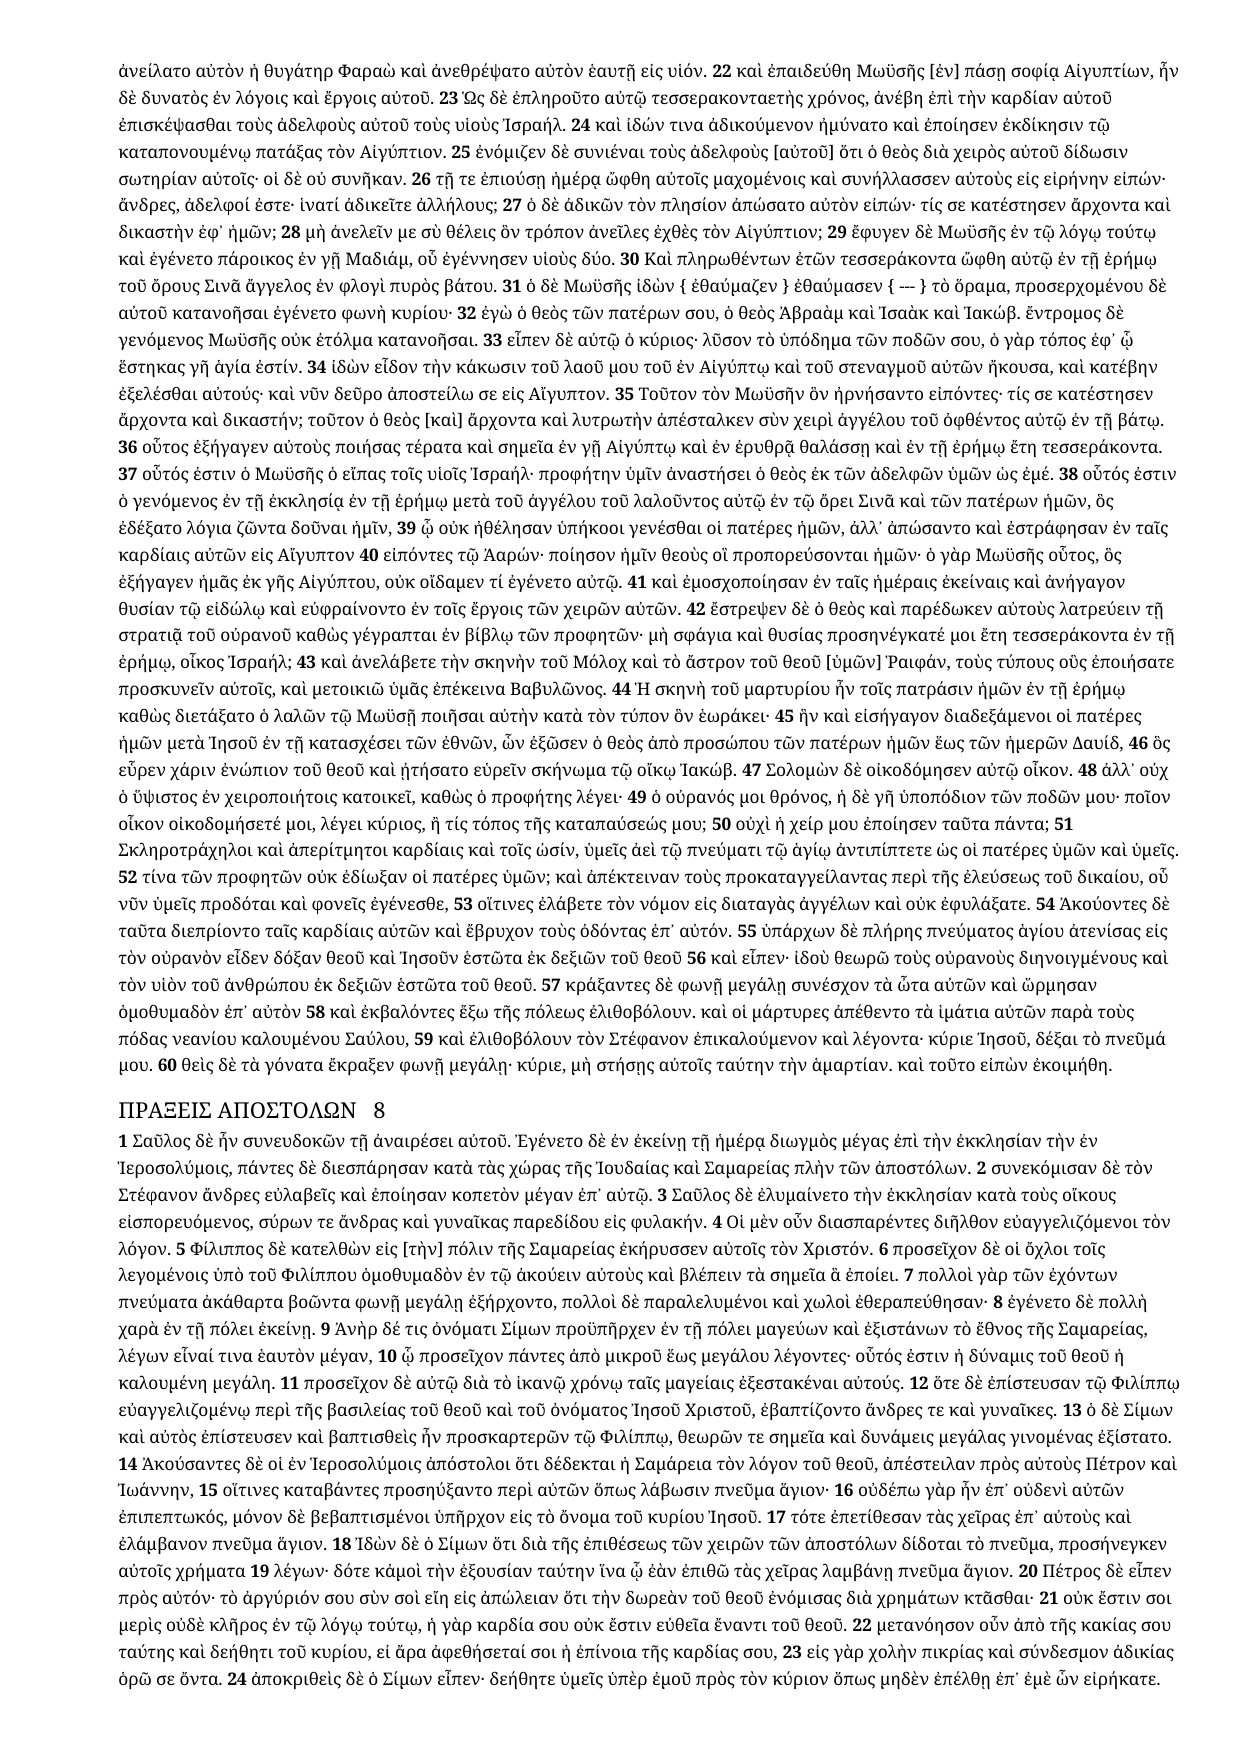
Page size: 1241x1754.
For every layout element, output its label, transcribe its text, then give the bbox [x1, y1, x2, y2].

text 1 Σαῦλος δὲ ἦν συνευδοκῶν τῇ ἀναιρέσει αὐτοῦ. Ἐγένετο δὲ ἐν ἐκείνῃ τῇ ἡμέρᾳ διωγμὸς μέγας ἐπὶ τὴν ἐκκλησίαν τὴν ἐν Ἱεροσολύμοις, πάντες δὲ διεσπάρησαν κατὰ τὰς χώρας τῆς Ἰουδαίας καὶ Σαμαρείας πλὴν τῶν ἀποστόλων. 2 συνεκόμισαν δὲ τὸν Στέφανον ἄνδρες εὐλαβεῖς καὶ ἐποίησαν κοπετὸν μέγαν ἐπ᾽ αὐτῷ. 3 Σαῦλος δὲ ἐλυμαίνετο τὴν ἐκκλησίαν κατὰ τοὺς οἴκους εἰσπορευόμενος, σύρων τε ἄνδρας καὶ γυναῖκας παρεδίδου εἰς φυλακήν. 4 Οἱ μὲν οὖν διασπαρέντες διῆλθον εὐαγγελιζόμενοι τὸν λόγον. 5 Φίλιππος δὲ κατελθὼν εἰς [τὴν] πόλιν τῆς Σαμαρείας ἐκήρυσσεν αὐτοῖς τὸν Χριστόν. 6 προσεῖχον δὲ οἱ ὄχλοι τοῖς λεγομένοις ὑπὸ τοῦ Φιλίππου ὁμοθυμαδὸν ἐν τῷ ἀκούειν αὐτοὺς καὶ βλέπειν τὰ σημεῖα ἃ ἐποίει. 7 πολλοὶ γὰρ τῶν ἐχόντων πνεύματα ἀκάθαρτα βοῶντα φωνῇ μεγάλῃ ἐξήρχοντο, πολλοὶ δὲ παραλελυμένοι καὶ χωλοὶ ἐθεραπεύθησαν· 8 ἐγένετο δὲ πολλὴ χαρὰ ἐν τῇ πόλει ἐκείνῃ. 9 Ἀνὴρ δέ τις ὀνόματι Σίμων προϋπῆρχεν ἐν τῇ πόλει μαγεύων καὶ ἐξιστάνων τὸ ἔθνος τῆς Σαμαρείας, λέγων εἶναί τινα ἑαυτὸν μέγαν, 10 ᾧ προσεῖχον πάντες ἀπὸ μικροῦ ἕως μεγάλου λέγοντες· οὗτός ἐστιν ἡ δύναμις τοῦ θεοῦ ἡ καλουμένη μεγάλη. 11 προσεῖχον δὲ αὐτῷ διὰ τὸ ἱκανῷ χρόνῳ ταῖς μαγείαις ἐξεστακέναι αὐτούς. 12 ὅτε δὲ ἐπίστευσαν τῷ Φιλίππῳ εὐαγγελιζομένῳ περὶ τῆς βασιλείας τοῦ θεοῦ καὶ τοῦ ὀνόματος Ἰησοῦ Χριστοῦ, ἐβαπτίζοντο ἄνδρες τε καὶ γυναῖκες. 13 ὁ δὲ Σίμων καὶ αὐτὸς ἐπίστευσεν καὶ βαπτισθεὶς ἦν προσκαρτερῶν τῷ Φιλίππῳ, θεωρῶν τε σημεῖα καὶ δυνάμεις μεγάλας γινομένας ἐξίστατο. 14 Ἀκούσαντες δὲ οἱ ἐν Ἱεροσολύμοις ἀπόστολοι ὅτι δέδεκται ἡ Σαμάρεια τὸν λόγον τοῦ θεοῦ, ἀπέστειλαν πρὸς αὐτοὺς Πέτρον καὶ Ἰωάννην, 15 οἵτινες καταβάντες προσηύξαντο περὶ αὐτῶν ὅπως λάβωσιν πνεῦμα ἅγιον· 16 οὐδέπω γὰρ ἦν ἐπ᾽ οὐδενὶ αὐτῶν ἐπιπεπτωκός, μόνον δὲ βεβαπτισμένοι ὑπῆρχον εἰς τὸ ὄνομα τοῦ κυρίου Ἰησοῦ. 17 τότε ἐπετίθεσαν τὰς χεῖρας ἐπ᾽ αὐτοὺς καὶ ἐλάμβανον πνεῦμα ἅγιον. 18 Ἰδὼν δὲ ὁ Σίμων ὅτι διὰ τῆς ἐπιθέσεως τῶν χειρῶν τῶν ἀποστόλων δίδοται τὸ πνεῦμα, προσήνεγκεν αὐτοῖς χρήματα 19 λέγων· δότε κἀμοὶ τὴν ἐξουσίαν ταύτην ἵνα ᾧ ἐὰν ἐπιθῶ τὰς χεῖρας λαμβάνῃ πνεῦμα ἅγιον. 20 Πέτρος δὲ εἶπεν πρὸς αὐτόν· τὸ ἀργύριόν σου σὺν σοὶ εἴη εἰς ἀπώλειαν ὅτι τὴν δωρεὰν τοῦ θεοῦ ἐνόμισας διὰ χρημάτων κτᾶσθαι· 21 οὐκ ἔστιν σοι μερὶς οὐδὲ κλῆρος ἐν τῷ λόγῳ τούτῳ, ἡ γὰρ καρδία σου οὐκ ἔστιν εὐθεῖα ἔναντι τοῦ θεοῦ. 22 μετανόησον οὖν ἀπὸ τῆς κακίας σου ταύτης καὶ δεήθητι τοῦ κυρίου, εἰ ἄρα ἀφεθήσεταί σοι ἡ ἐπίνοια τῆς καρδίας σου, 23 εἰς γὰρ χολὴν πικρίας καὶ σύνδεσμον ἀδικίας ὁρῶ σε ὄντα. 24 ἀποκριθεὶς δὲ ὁ Σίμων εἶπεν· δεήθητε ὑμεῖς ὑπὲρ ἐμοῦ πρὸς τὸν κύριον ὅπως μηδὲν ἐπέλθῃ ἐπ᾽ ἐμὲ ὧν εἰρήκατε. [118, 1129, 1181, 1690]
text ΠΡΑΞΕΙΣ ΑΠΟΣΤΟΛΩΝ 8 [118, 1095, 1181, 1125]
text ἀνείλατο αὐτὸν ἡ θυγάτηρ Φαραὼ καὶ ἀνεθρέψατο αὐτὸν ἑαυτῇ εἰς υἱόν. 22 καὶ ἐπαιδεύθη Μωϋσῆς [ἐν] πάσῃ σοφίᾳ Αἰγυπτίων, ἦν δὲ δυνατὸς ἐν λόγοις καὶ ἔργοις αὐτοῦ. 23 Ὡς δὲ ἐπληροῦτο αὐτῷ τεσσερακονταετὴς χρόνος, ἀνέβη ἐπὶ τὴν καρδίαν αὐτοῦ ἐπισκέψασθαι τοὺς ἀδελφοὺς αὐτοῦ τοὺς υἱοὺς Ἰσραήλ. 24 καὶ ἰδών τινα ἀδικούμενον ἠμύνατο καὶ ἐποίησεν ἐκδίκησιν τῷ καταπονουμένῳ πατάξας τὸν Αἰγύπτιον. 25 ἐνόμιζεν δὲ συνιέναι τοὺς ἀδελφοὺς [αὐτοῦ] ὅτι ὁ θεὸς διὰ χειρὸς αὐτοῦ δίδωσιν σωτηρίαν αὐτοῖς· οἱ δὲ οὐ συνῆκαν. 26 τῇ τε ἐπιούσῃ ἡμέρᾳ ὤφθη αὐτοῖς μαχομένοις καὶ συνήλλασσεν αὐτοὺς εἰς εἰρήνην εἰπών· ἄνδρες, ἀδελφοί ἐστε· ἱνατί ἀδικεῖτε ἀλλήλους; 27 ὁ δὲ ἀδικῶν τὸν πλησίον ἀπώσατο αὐτὸν εἰπών· τίς σε κατέστησεν ἄρχοντα καὶ δικαστὴν ἐφ᾽ ἡμῶν; 28 μὴ ἀνελεῖν με σὺ θέλεις ὃν τρόπον ἀνεῖλες ἐχθὲς τὸν Αἰγύπτιον; 29 ἔφυγεν δὲ Μωϋσῆς ἐν τῷ λόγῳ τούτῳ καὶ ἐγένετο πάροικος ἐν γῇ Μαδιάμ, οὗ ἐγέννησεν υἱοὺς δύο. 30 Καὶ πληρωθέντων ἐτῶν τεσσεράκοντα ὤφθη αὐτῷ ἐν τῇ ἐρήμῳ τοῦ ὄρους Σινᾶ ἄγγελος ἐν φλογὶ πυρὸς βάτου. 31 ὁ δὲ Μωϋσῆς ἰδὼν { ἐθαύμαζεν } ἐθαύμασεν { --- } τὸ ὅραμα, προσερχομένου δὲ αὐτοῦ κατανοῆσαι ἐγένετο φωνὴ κυρίου· 32 ἐγὼ ὁ θεὸς τῶν πατέρων σου, ὁ θεὸς Ἀβραὰμ καὶ Ἰσαὰκ καὶ Ἰακώβ. ἔντρομος δὲ γενόμενος Μωϋσῆς οὐκ ἐτόλμα κατανοῆσαι. 33 εἶπεν δὲ αὐτῷ ὁ κύριος· λῦσον τὸ ὑπόδημα τῶν ποδῶν σου, ὁ γὰρ τόπος ἐφ᾽ ᾧ ἕστηκας γῆ ἁγία ἐστίν. 34 ἰδὼν εἶδον τὴν κάκωσιν τοῦ λαοῦ μου τοῦ ἐν Αἰγύπτῳ καὶ τοῦ στεναγμοῦ αὐτῶν ἤκουσα, καὶ κατέβην ἐξελέσθαι αὐτούς· καὶ νῦν δεῦρο ἀποστείλω σε εἰς Αἴγυπτον. 35 Τοῦτον τὸν Μωϋσῆν ὃν ἠρνήσαντο εἰπόντες· τίς σε κατέστησεν ἄρχοντα καὶ δικαστήν; τοῦτον ὁ θεὸς [καὶ] ἄρχοντα καὶ λυτρωτὴν ἀπέσταλκεν σὺν χειρὶ ἀγγέλου τοῦ ὀφθέντος αὐτῷ ἐν τῇ βάτῳ. 36 οὗτος ἐξήγαγεν αὐτοὺς ποιήσας τέρατα καὶ σημεῖα ἐν γῇ Αἰγύπτῳ καὶ ἐν ἐρυθρᾷ θαλάσσῃ καὶ ἐν τῇ ἐρήμῳ ἔτη τεσσεράκοντα. 37 οὗτός ἐστιν ὁ Μωϋσῆς ὁ εἴπας τοῖς υἱοῖς Ἰσραήλ· προφήτην ὑμῖν ἀναστήσει ὁ θεὸς ἐκ τῶν ἀδελφῶν ὑμῶν ὡς ἐμέ. 38 οὗτός ἐστιν ὁ γενόμενος ἐν τῇ ἐκκλησίᾳ ἐν τῇ ἐρήμῳ μετὰ τοῦ ἀγγέλου τοῦ λαλοῦντος αὐτῷ ἐν τῷ ὄρει Σινᾶ καὶ τῶν πατέρων ἡμῶν, ὃς ἐδέξατο λόγια ζῶντα δοῦναι ἡμῖν, 39 ᾧ οὐκ ἠθέλησαν ὑπήκοοι γενέσθαι οἱ πατέρες ἡμῶν, ἀλλ᾽ ἀπώσαντο καὶ ἐστράφησαν ἐν ταῖς καρδίαις αὐτῶν εἰς Αἴγυπτον 40 εἰπόντες τῷ Ἀαρών· ποίησον ἡμῖν θεοὺς οἳ προπορεύσονται ἡμῶν· ὁ γὰρ Μωϋσῆς οὗτος, ὃς ἐξήγαγεν ἡμᾶς ἐκ γῆς Αἰγύπτου, οὐκ οἴδαμεν τί ἐγένετο αὐτῷ. 41 καὶ ἐμοσχοποίησαν ἐν ταῖς ἡμέραις ἐκείναις καὶ ἀνήγαγον θυσίαν τῷ εἰδώλῳ καὶ εὐφραίνοντο ἐν τοῖς ἔργοις τῶν χειρῶν αὐτῶν. 42 ἔστρεψεν δὲ ὁ θεὸς καὶ παρέδωκεν αὐτοὺς λατρεύειν τῇ στρατιᾷ τοῦ οὐρανοῦ καθὼς γέγραπται ἐν βίβλῳ τῶν προφητῶν· μὴ σφάγια καὶ θυσίας προσηνέγκατέ μοι ἔτη τεσσεράκοντα ἐν τῇ ἐρήμῳ, οἶκος Ἰσραήλ; 43 καὶ ἀνελάβετε τὴν σκηνὴν τοῦ Μόλοχ καὶ τὸ ἄστρον τοῦ θεοῦ [ὑμῶν] Ῥαιφάν, τοὺς τύπους οὓς ἐποιήσατε προσκυνεῖν αὐτοῖς, καὶ μετοικιῶ ὑμᾶς ἐπέκεινα Βαβυλῶνος. 44 Ἡ σκηνὴ τοῦ μαρτυρίου ἦν τοῖς πατράσιν ἡμῶν ἐν τῇ ἐρήμῳ καθὼς διετάξατο ὁ λαλῶν τῷ Μωϋσῇ ποιῆσαι αὐτὴν κατὰ τὸν τύπον ὃν ἑωράκει· 45 ἣν καὶ εἰσήγαγον διαδεξάμενοι οἱ πατέρες ἡμῶν μετὰ Ἰησοῦ ἐν τῇ κατασχέσει τῶν ἐθνῶν, ὧν ἐξῶσεν ὁ θεὸς ἀπὸ προσώπου τῶν πατέρων ἡμῶν ἕως τῶν ἡμερῶν Δαυίδ, 46 ὃς εὗρεν χάριν ἐνώπιον τοῦ θεοῦ καὶ ᾐτήσατο εὑρεῖν σκήνωμα τῷ οἴκῳ Ἰακώβ. 47 Σολομὼν δὲ οἰκοδόμησεν αὐτῷ οἶκον. 48 ἀλλ᾽ οὐχ ὁ ὕψιστος ἐν χειροποιήτοις κατοικεῖ, καθὼς ὁ προφήτης λέγει· 49 ὁ οὐρανός μοι θρόνος, ἡ δὲ γῆ ὑποπόδιον τῶν ποδῶν μου· ποῖον οἶκον οἰκοδομήσετέ μοι, λέγει κύριος, ἢ τίς τόπος τῆς καταπαύσεώς μου; 50 οὐχὶ ἡ χείρ μου ἐποίησεν ταῦτα πάντα; 51 Σκληροτράχηλοι καὶ ἀπερίτμητοι καρδίαις καὶ τοῖς ὠσίν, ὑμεῖς ἀεὶ τῷ πνεύματι τῷ ἁγίῳ ἀντιπίπτετε ὡς οἱ πατέρες ὑμῶν καὶ ὑμεῖς. 52 τίνα τῶν προφητῶν οὐκ ἐδίωξαν οἱ πατέρες ὑμῶν; καὶ ἀπέκτειναν τοὺς προκαταγγείλαντας περὶ τῆς ἐλεύσεως τοῦ δικαίου, οὗ νῦν ὑμεῖς προδόται καὶ φονεῖς ἐγένεσθε, 53 οἵτινες ἐλάβετε τὸν νόμον εἰς διαταγὰς ἀγγέλων καὶ οὐκ ἐφυλάξατε. 54 Ἀκούοντες δὲ ταῦτα διεπρίοντο ταῖς καρδίαις αὐτῶν καὶ ἔβρυχον τοὺς ὀδόντας ἐπ᾽ αὐτόν. 55 ὑπάρχων δὲ πλήρης πνεύματος ἁγίου ἀτενίσας εἰς τὸν οὐρανὸν εἶδεν δόξαν θεοῦ καὶ Ἰησοῦν ἑστῶτα ἐκ δεξιῶν τοῦ θεοῦ 56 καὶ εἶπεν· ἰδοὺ θεωρῶ τοὺς οὐρανοὺς διηνοιγμένους καὶ τὸν υἱὸν τοῦ ἀνθρώπου ἐκ δεξιῶν ἑστῶτα τοῦ θεοῦ. 57 κράξαντες δὲ φωνῇ μεγάλῃ συνέσχον τὰ ὦτα αὐτῶν καὶ ὥρμησαν ὁμοθυμαδὸν ἐπ᾽ αὐτὸν 58 καὶ ἐκβαλόντες ἔξω τῆς πόλεως ἐλιθοβόλουν. καὶ οἱ μάρτυρες ἀπέθεντο τὰ ἱμάτια αὐτῶν παρὰ τοὺς πόδας νεανίου καλουμένου Σαύλου, 59 καὶ ἐλιθοβόλουν τὸν Στέφανον ἐπικαλούμενον καὶ λέγοντα· κύριε Ἰησοῦ, δέξαι τὸ πνεῦμά μου. 60 θεὶς δὲ τὰ γόνατα ἔκραξεν φωνῇ μεγάλῃ· κύριε, μὴ στήσῃς αὐτοῖς ταύτην τὴν ἁμαρτίαν. καὶ τοῦτο εἰπὼν ἐκοιμήθη. [118, 59, 1181, 1077]
